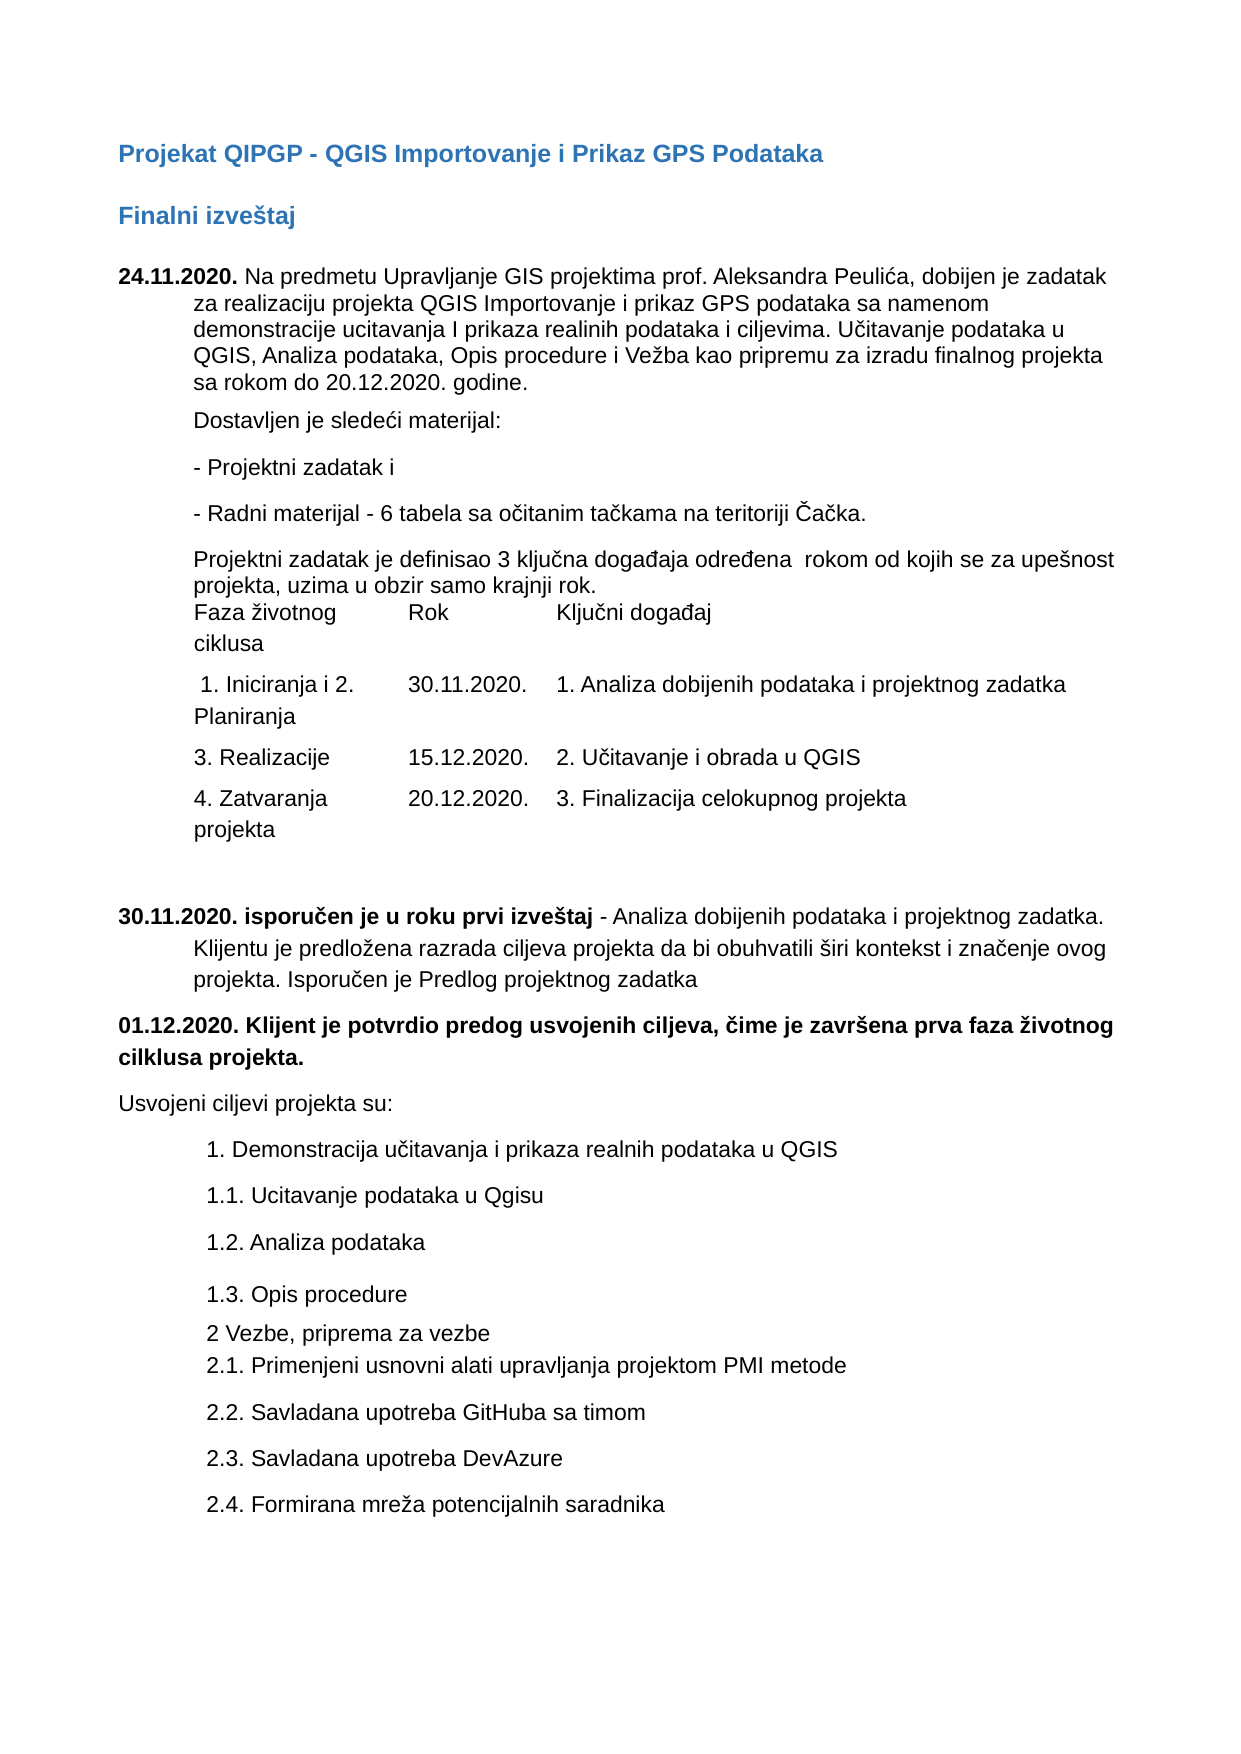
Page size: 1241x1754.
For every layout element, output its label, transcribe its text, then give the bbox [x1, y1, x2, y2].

table_cell 1. Iniciranja i 2. Planiranja [194, 671, 408, 743]
table_header Ključni događaj [556, 599, 1123, 671]
text - Projektni zadatak i [118, 453, 1122, 480]
subtitle 24.11.2020. Na predmetu Upravljanje GIS projektima prof. Aleksandra Peulića, dobijen je zadatak za realizaciju projekta QGIS Importovanje i prikaz GPS podataka sa namenom demonstracije ucitavanja I prikaza realinih podataka i ciljevima. Učitavanje podataka u QGIS, Analiza podataka, Opis procedure i Vežba kao pripremu za izradu finalnog projekta sa rokom do 20.12.2020. godine. [118, 263, 1122, 395]
table_cell 30.11.2020. [408, 671, 556, 743]
text - Radni materijal - 6 tabela sa očitanim tačkama na teritoriji Čačka. [118, 500, 1122, 526]
text Projektni zadatak je definisao 3 ključna događaja određena rokom od kojih se za upešnost projekta, uzima u obzir samo krajnji rok. [118, 546, 1122, 598]
table_cell 2.1. Primenjeni usnovni alati upravljanja projektom PMI metode 2.2. Savladana upotreba GitHuba sa timom 2.3. Savladana upotreba DevAzure 2.4. Formirana mreža potencijalnih saradnika [206, 1353, 1123, 1532]
text 30.11.2020. isporučen je u roku prvi izveštaj - Analiza dobijenih podataka i projektnog zadatka. Klijentu je predložena razrada ciljeva projekta da bi obuhvatili širi kontekst i značenje ovog projekta. Isporučen je Predlog projektnog zadatka [118, 903, 1122, 993]
text Dostavljen je sledeći materijal: [118, 407, 1122, 434]
subtitle Projekat QIPGP - QGIS Importovanje i Prikaz GPS Podataka [118, 139, 1122, 168]
table_cell 3. Finalizacija celokupnog projekta [556, 785, 1123, 857]
table_cell 4. Zatvaranja projekta [194, 785, 408, 857]
table_cell 3. Realizacije [194, 744, 408, 784]
text Usvojeni ciljevi projekta su: [118, 1090, 1122, 1116]
table_header Rok [408, 599, 556, 671]
table_cell 1. Analiza dobijenih podataka i projektnog zadatka [556, 671, 1123, 743]
table_header Faza životnog ciklusa [194, 599, 408, 671]
table_header 1. Demonstracija učitavanja i prikaza realnih podataka u QGIS 1.1. Ucitavanje podataka u Qgisu 1.2. Analiza podataka 1.3. Opis procedure 2 Vezbe, priprema za vezbe [206, 1136, 1123, 1352]
table_cell 2. Učitavanje i obrada u QGIS [556, 744, 1123, 784]
table_cell 20.12.2020. [408, 785, 556, 857]
text 01.12.2020. Klijent je potvrdio predog usvojenih ciljeva, čime je završena prva faza životnog cilklusa projekta. [118, 1012, 1122, 1070]
subtitle Finalni izveštaj [118, 201, 1122, 230]
table_cell 15.12.2020. [408, 744, 556, 784]
